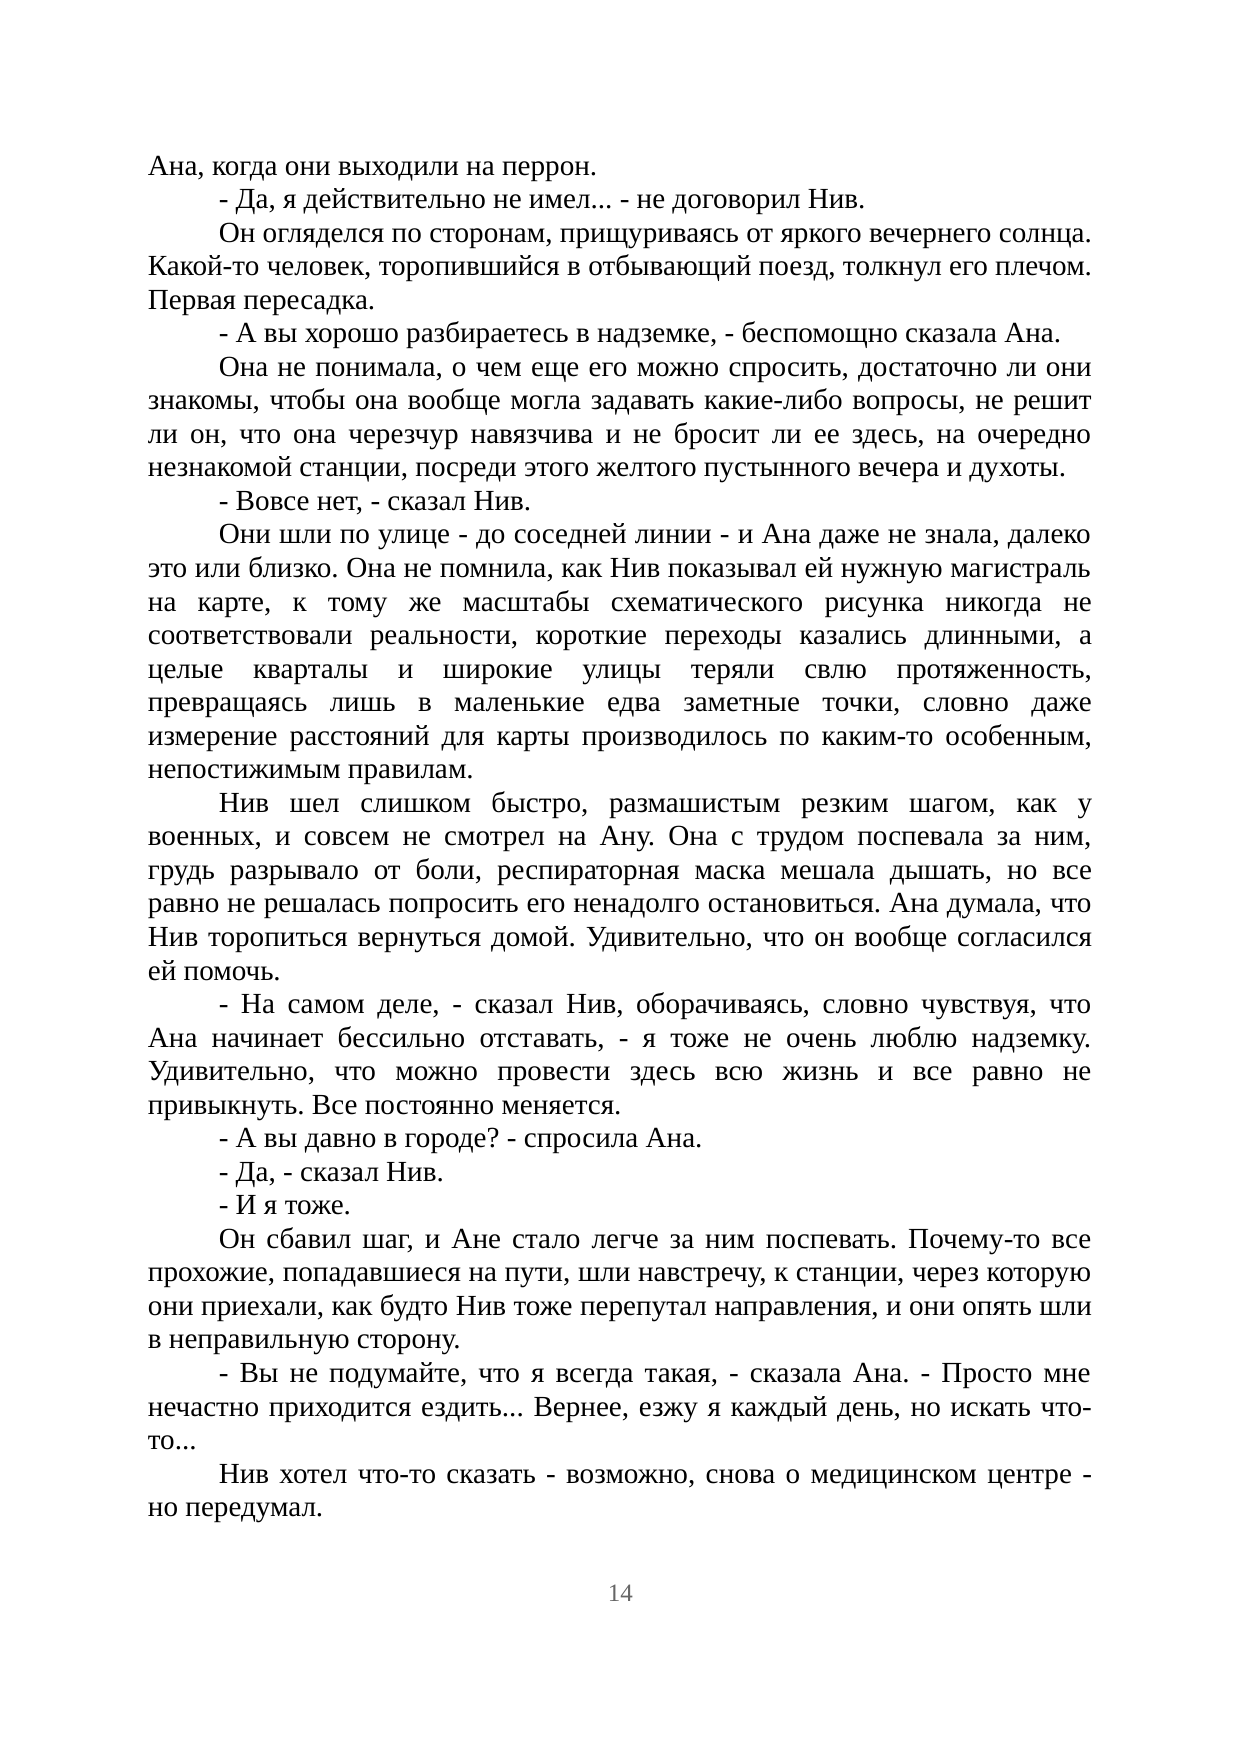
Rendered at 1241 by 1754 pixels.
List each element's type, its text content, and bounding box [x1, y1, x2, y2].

text - Да, я действительно не имел... - не договорил Нив. [148, 181, 1093, 215]
text - Вы не подумайте, что я всегда такая, - сказала Ана. - Просто мне нечастно приходится ездить... Вернее, езжу я каждый день, но искать что-то... [148, 1355, 1093, 1456]
text - И я тоже. [148, 1187, 1093, 1221]
text Ана, когда они выходили на перрон. [148, 148, 1093, 181]
text Нив шел слишком быстро, размашистым резким шагом, как у военных, и совсем не смотрел на Ану. Она с трудом поспевала за ним, грудь разрывало от боли, респираторная маска мешала дышать, но все равно не решалась попросить его ненадолго остановиться. Ана думала, что Нив торопиться вернуться домой. Удивительно, что он вообще согласился ей помочь. [148, 785, 1093, 986]
text - На самом деле, - сказал Нив, оборачиваясь, словно чувствуя, что Ана начинает бессильно отставать, - я тоже не очень люблю надземку. Удивительно, что можно провести здесь всю жизнь и все равно не привыкнуть. Все постоянно меняется. [148, 986, 1093, 1120]
text - А вы давно в городе? - спросила Ана. [148, 1120, 1093, 1154]
text Нив хотел что-то сказать - возможно, снова о медицинском центре - но передумал. [148, 1456, 1093, 1523]
text - Да, - сказал Нив. [148, 1154, 1093, 1187]
text Они шли по улице - до соседней линии - и Ана даже не знала, далеко это или близко. Она не помнила, как Нив показывал ей нужную магистраль на карте, к тому же масштабы схематического рисунка никогда не соответствовали реальности, короткие переходы казались длинными, а целые кварталы и широкие улицы теряли свлю протяженность, превращаясь лишь в маленькие едва заметные точки, словно даже измерение расстояний для карты производилось по каким-то особенным, непостижимым правилам. [148, 517, 1093, 785]
text Он сбавил шаг, и Ане стало легче за ним поспевать. Почему-то все прохожие, попадавшиеся на пути, шли навстречу, к станции, через которую они приехали, как будто Нив тоже перепутал направления, и они опять шли в неправильную сторону. [148, 1221, 1093, 1355]
text - Вовсе нет, - сказал Нив. [148, 483, 1093, 517]
text - А вы хорошо разбираетесь в надземке, - беспомощно сказала Ана. [148, 315, 1093, 349]
text Она не понимала, о чем еще его можно спросить, достаточно ли они знакомы, чтобы она вообще могла задавать какие-либо вопросы, не решит ли он, что она черезчур навязчива и не бросит ли ее здесь, на очередно незнакомой станции, посреди этого желтого пустынного вечера и духоты. [148, 349, 1093, 483]
text Он огляделся по сторонам, прищуриваясь от яркого вечернего солнца. Какой-то человек, торопившийся в отбывающий поезд, толкнул его плечом. Первая пересадка. [148, 215, 1093, 315]
